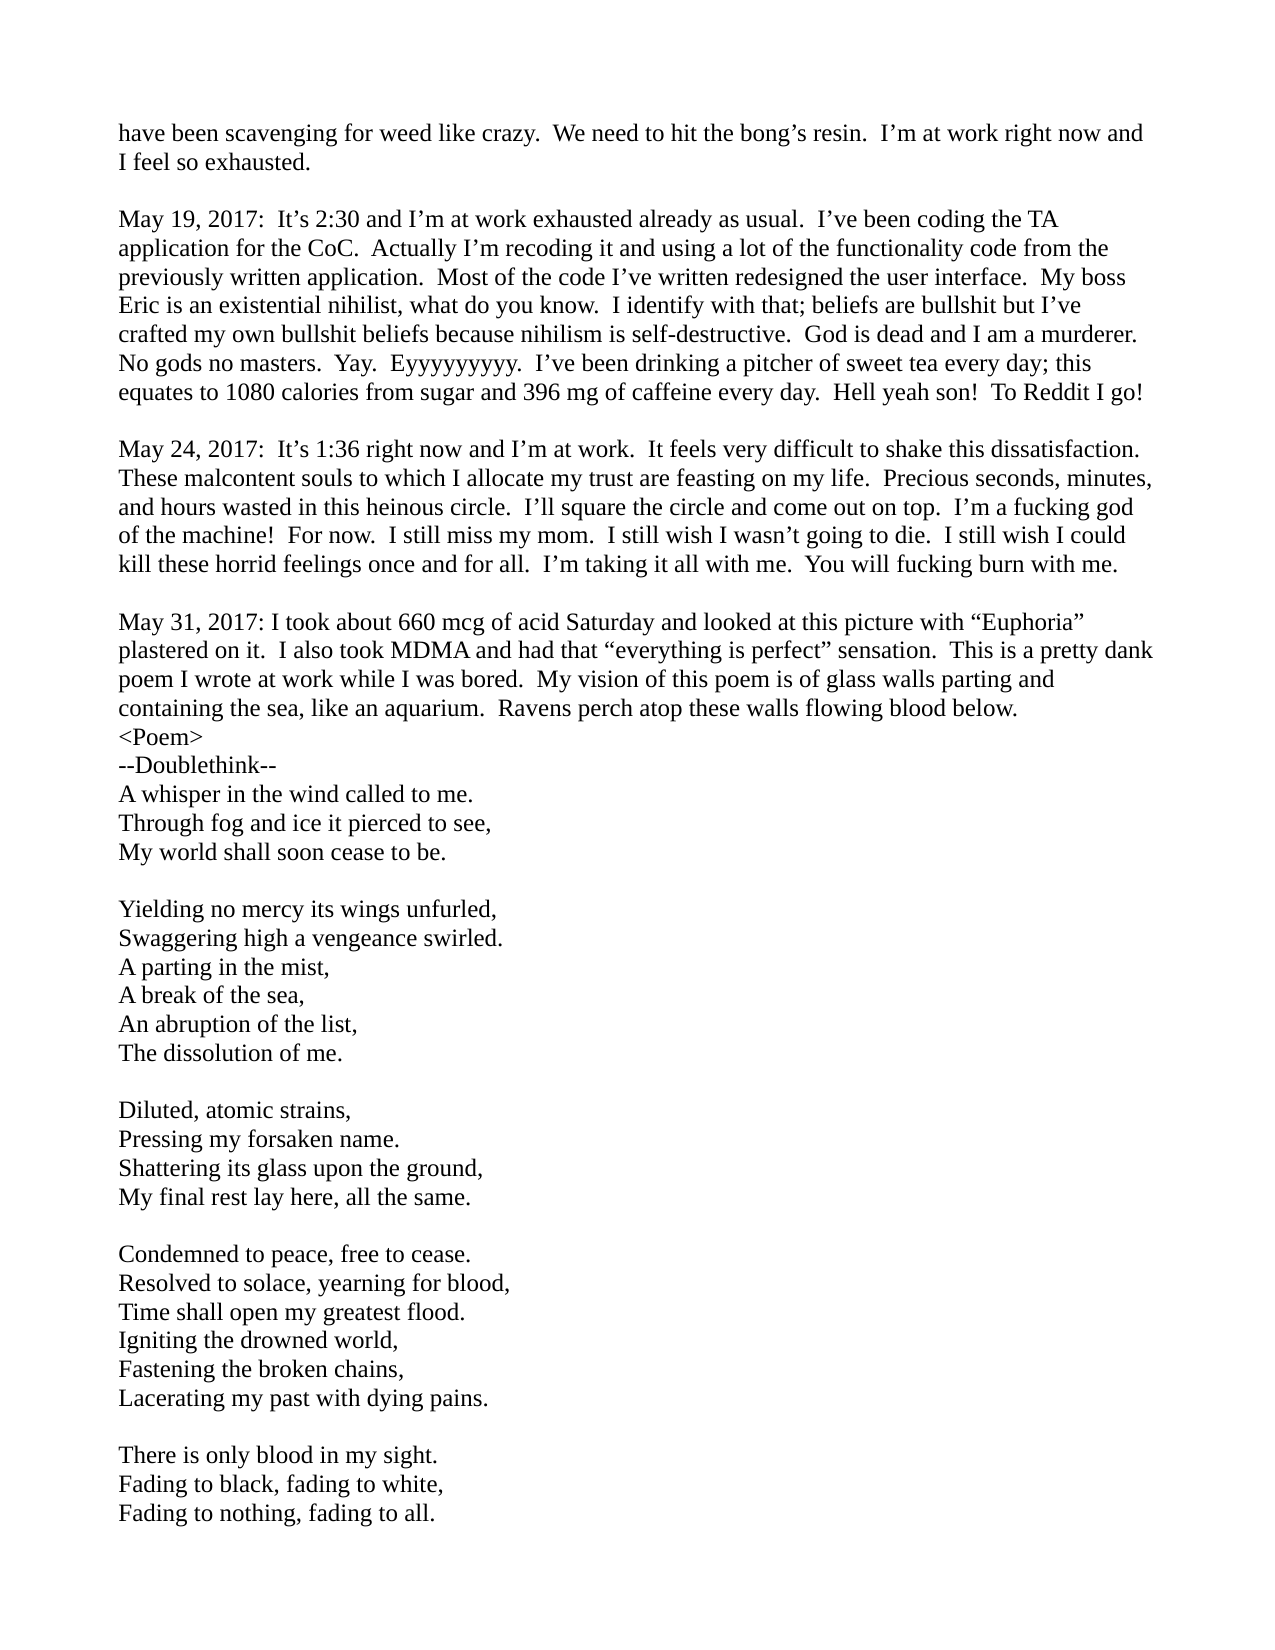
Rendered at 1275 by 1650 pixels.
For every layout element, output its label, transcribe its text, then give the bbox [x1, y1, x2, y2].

text The dissolution of me. [118, 1038, 1157, 1067]
text My final rest lay here, all the same. [118, 1182, 1157, 1211]
text May 31, 2017: I took about 660 mcg of acid Saturday and looked at this picture with “Euphoria” plastered on it. I also took MDMA and had that “everything is perfect” sensation. This is a pretty dank poem I wrote at work while I was bored. My vision of this poem is of glass walls parting and containing the sea, like an aquarium. Ravens perch atop these walls flowing blood below. [118, 607, 1157, 722]
text Fading to nothing, fading to all. [118, 1498, 1157, 1527]
text Condemned to peace, free to cease. [118, 1239, 1157, 1268]
text Fading to black, fading to white, [118, 1469, 1157, 1498]
text Lacerating my past with dying pains. [118, 1383, 1157, 1412]
text have been scavenging for weed like crazy. We need to hit the bong’s resin. I’m at work right now and I feel so exhausted. [118, 118, 1157, 176]
text Time shall open my greatest flood. [118, 1297, 1157, 1326]
text <Poem> [118, 722, 1157, 751]
text Fastening the broken chains, [118, 1354, 1157, 1383]
text There is only blood in my sight. [118, 1441, 1157, 1469]
text Diluted, atomic strains, [118, 1096, 1157, 1124]
text --Doublethink-- [118, 751, 1157, 779]
text May 19, 2017: It’s 2:30 and I’m at work exhausted already as usual. I’ve been coding the TA application for the CoC. Actually I’m recoding it and using a lot of the functionality code from the previously written application. Most of the code I’ve written redesigned the user interface. My boss Eric is an existential nihilist, what do you know. I identify with that; beliefs are bullshit but I’ve crafted my own bullshit beliefs because nihilism is self-destructive. God is dead and I am a murderer. No gods no masters. Yay. Eyyyyyyyyy. I’ve been drinking a pitcher of sweet tea every day; this equates to 1080 calories from sugar and 396 mg of caffeine every day. Hell yeah son! To Reddit I go! [118, 204, 1157, 406]
text Swaggering high a vengeance swirled. [118, 923, 1157, 952]
text Pressing my forsaken name. [118, 1124, 1157, 1153]
text Igniting the drowned world, [118, 1326, 1157, 1354]
text A break of the sea, [118, 981, 1157, 1009]
text Shattering its glass upon the ground, [118, 1153, 1157, 1182]
text An abruption of the list, [118, 1009, 1157, 1038]
text Yielding no mercy its wings unfurled, [118, 894, 1157, 923]
text May 24, 2017: It’s 1:36 right now and I’m at work. It feels very difficult to shake this dissatisfaction. These malcontent souls to which I allocate my trust are feasting on my life. Precious seconds, minutes, and hours wasted in this heinous circle. I’ll square the circle and come out on top. I’m a fucking god of the machine! For now. I still miss my mom. I still wish I wasn’t going to die. I still wish I could kill these horrid feelings once and for all. I’m taking it all with me. You will fucking burn with me. [118, 434, 1157, 578]
text Through fog and ice it pierced to see, [118, 808, 1157, 837]
text Resolved to solace, yearning for blood, [118, 1268, 1157, 1297]
text A whisper in the wind called to me. [118, 779, 1157, 808]
text A parting in the mist, [118, 952, 1157, 981]
text My world shall soon cease to be. [118, 837, 1157, 866]
